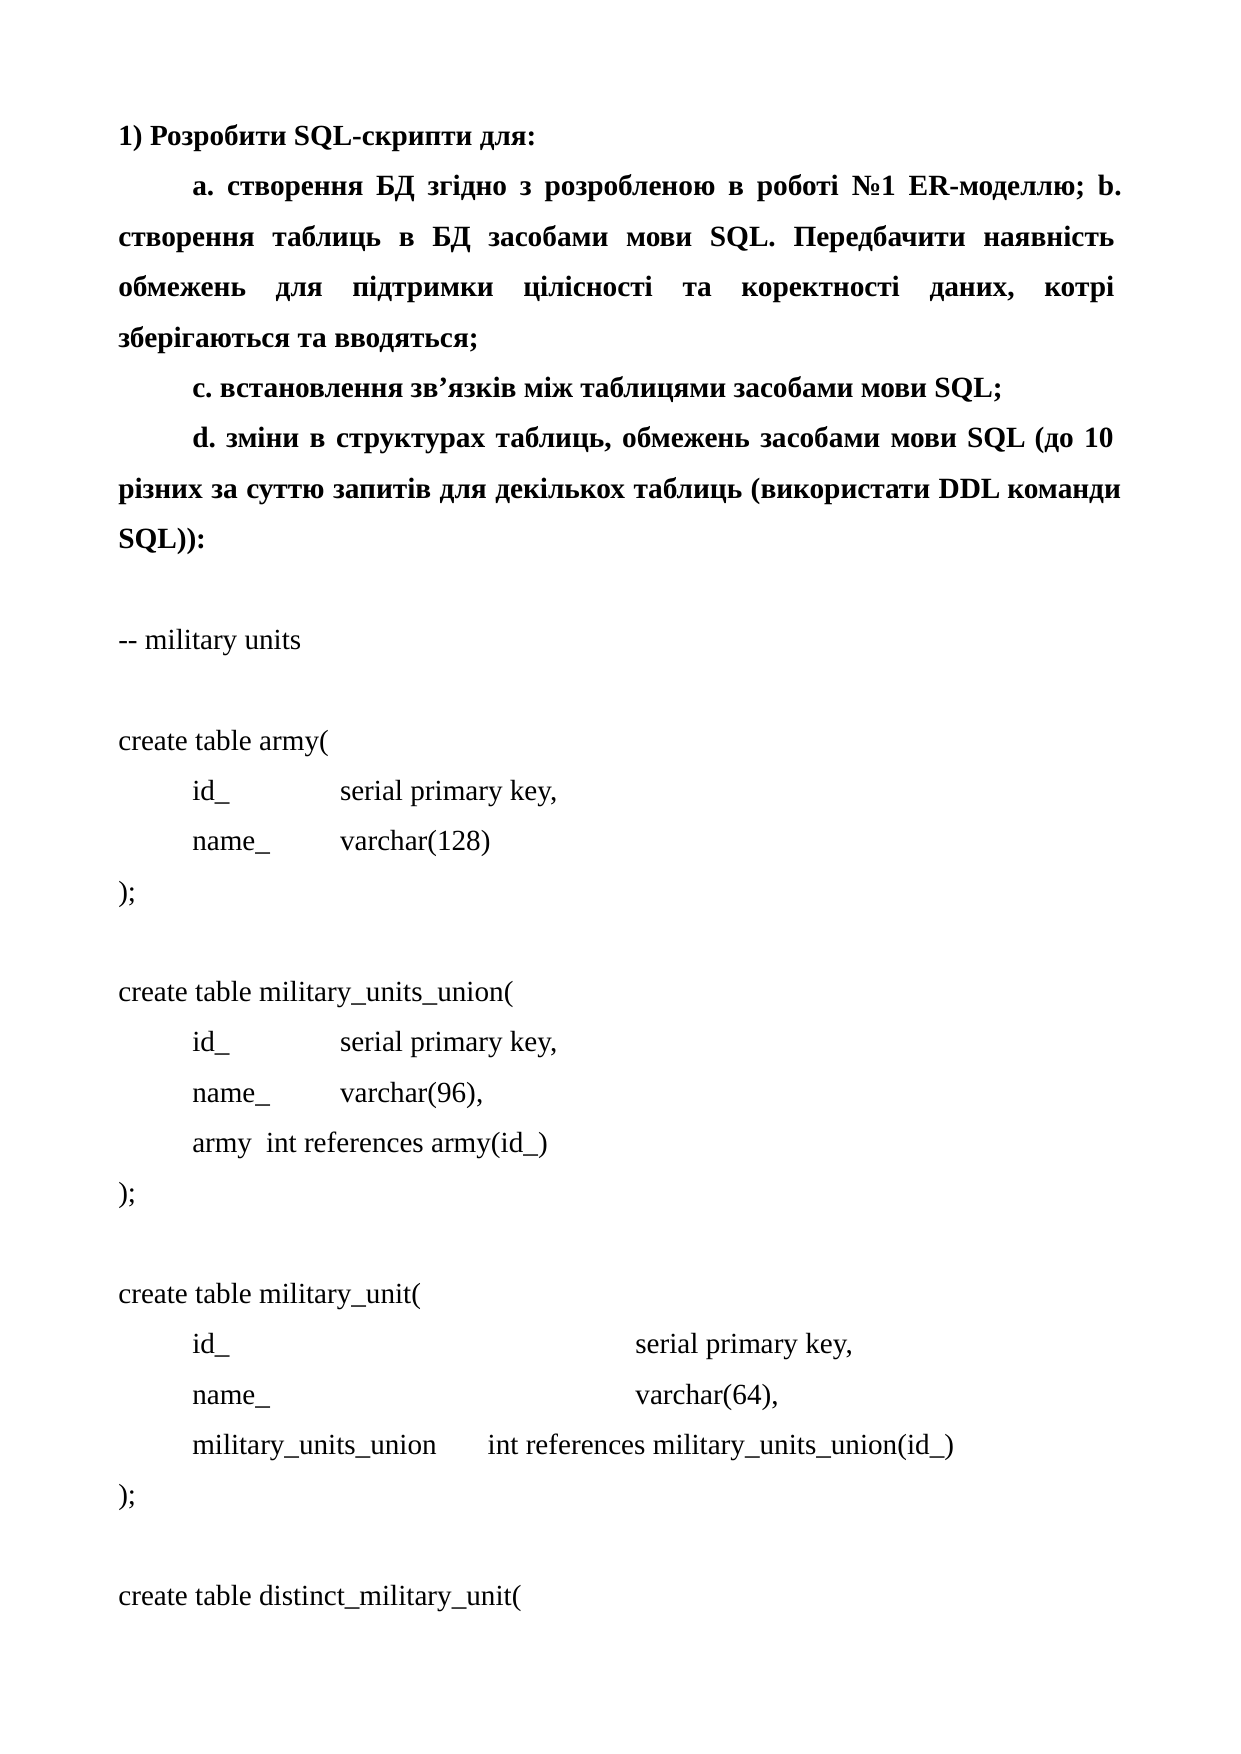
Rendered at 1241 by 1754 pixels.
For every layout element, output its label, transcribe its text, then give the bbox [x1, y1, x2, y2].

text a. створення БД згідно з розробленою в роботі №1 ER-моделлю; b. створення таблиць в БД засобами мови SQL. Передбачити наявність обмежень для підтримки цілісності та коректності даних, котрі зберігаються та вводяться; [118, 168, 1122, 353]
text army int references army(id_) [118, 1125, 1122, 1159]
text d. зміни в структурах таблиць, обмежень засобами мови SQL (до 10 різних за суттю запитів для декількох таблиць (використати DDL команди SQL)): [118, 421, 1122, 555]
text ); [118, 1176, 1122, 1209]
text id_ serial primary key, [118, 773, 1122, 807]
text name_ varchar(64), [118, 1377, 1122, 1410]
text id_ serial primary key, [118, 1326, 1122, 1360]
text -- military units [118, 622, 1122, 656]
text name_ varchar(128) [118, 823, 1122, 857]
text 1) Розробити SQL-скрипти для: [118, 118, 1122, 152]
text create table distinct_military_unit( [118, 1578, 1122, 1612]
text c. встановлення зв’язків між таблицями засобами мови SQL; [118, 370, 1122, 404]
text id_ serial primary key, [118, 1024, 1122, 1058]
text create table military_unit( [118, 1276, 1122, 1310]
text ); [118, 1477, 1122, 1511]
text create table army( [118, 723, 1122, 756]
text name_ varchar(96), [118, 1075, 1122, 1108]
text military_units_union int references military_units_union(id_) [118, 1427, 1122, 1461]
text create table military_units_union( [118, 974, 1122, 1008]
text ); [118, 874, 1122, 907]
